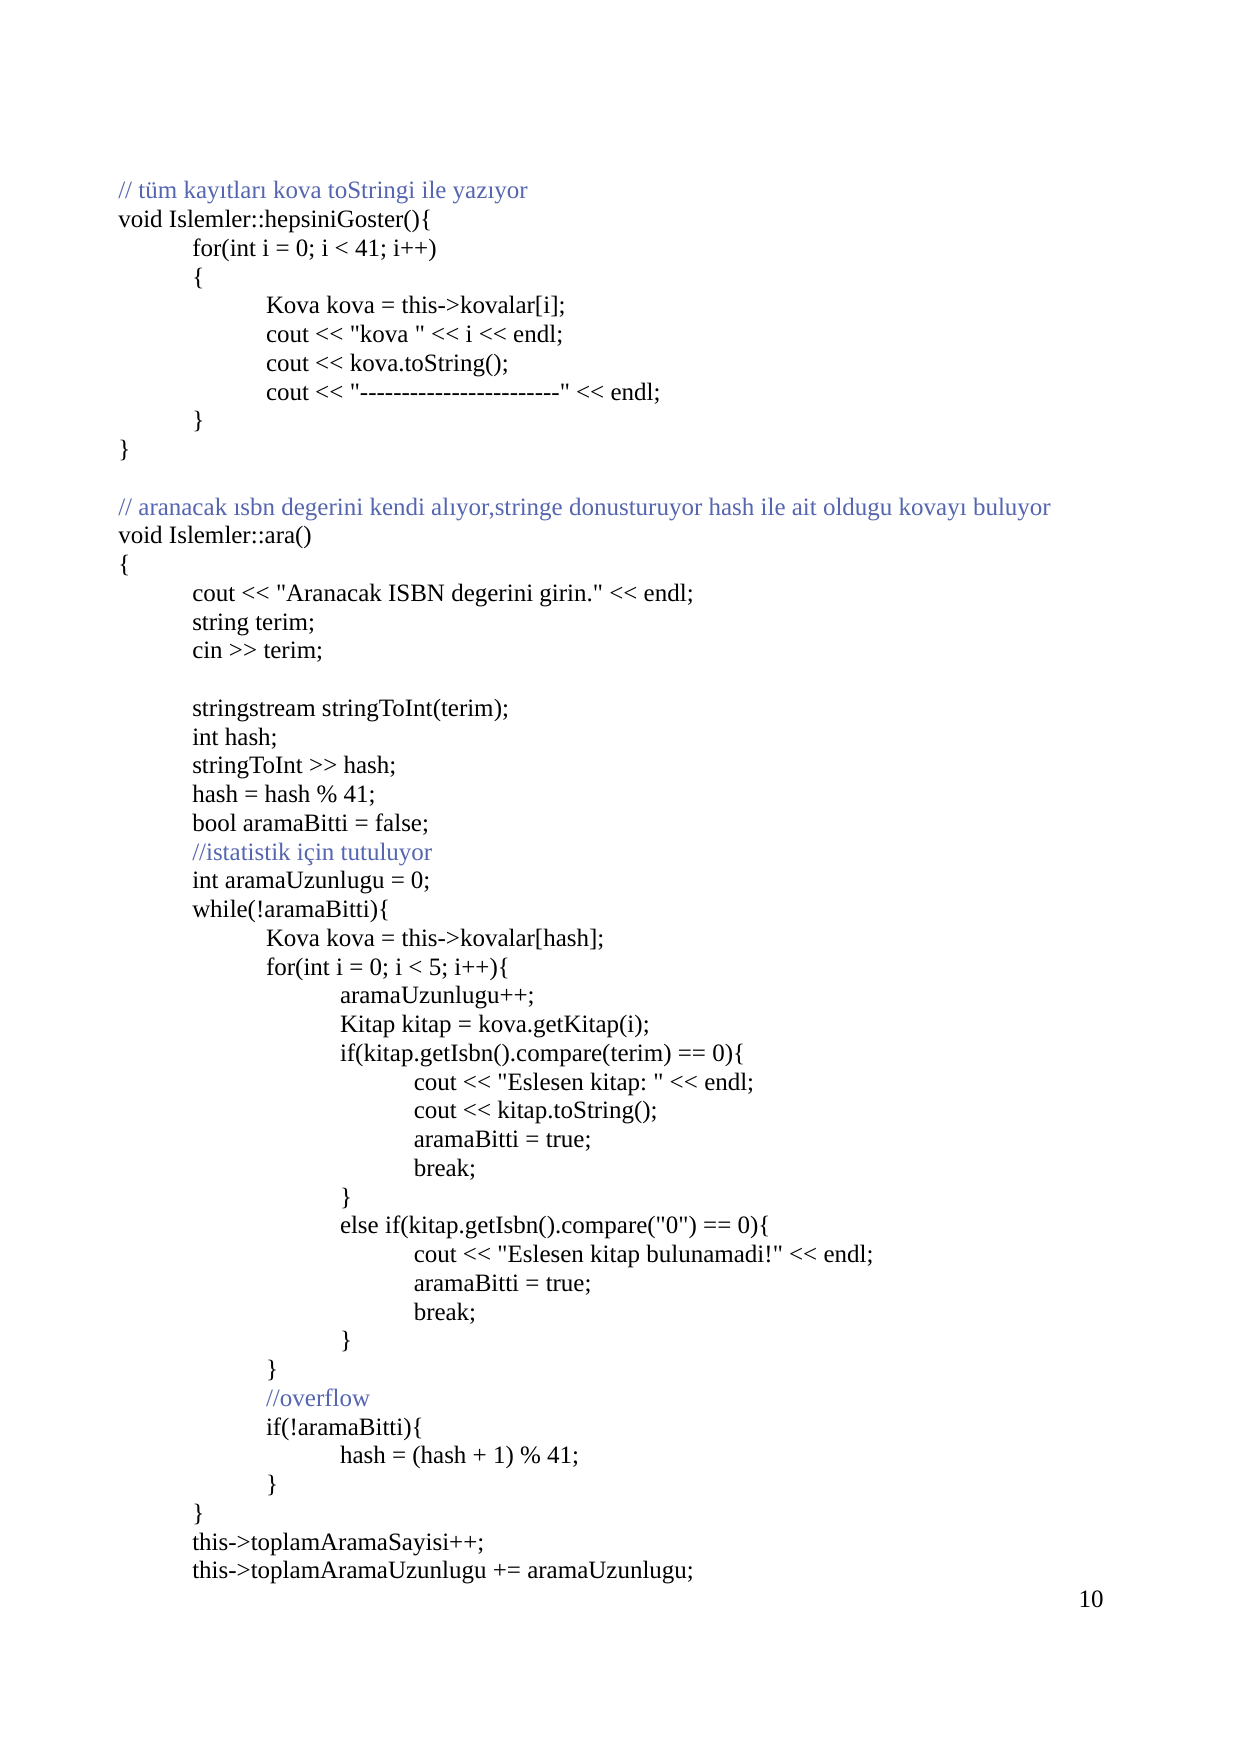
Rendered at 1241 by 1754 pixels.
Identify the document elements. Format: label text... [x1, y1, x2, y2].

text cout << "------------------------" << endl; [118, 377, 1122, 406]
text //overflow [118, 1383, 1122, 1412]
text Kitap kitap = kova.getKitap(i); [118, 1009, 1122, 1038]
text 10 [118, 1584, 1122, 1613]
text } [118, 1354, 1122, 1383]
text aramaUzunlugu++; [118, 981, 1122, 1009]
text int aramaUzunlugu = 0; [118, 866, 1122, 894]
text int hash; [118, 722, 1122, 751]
text } [118, 1182, 1122, 1211]
text this->toplamAramaUzunlugu += aramaUzunlugu; [118, 1556, 1122, 1584]
text bool aramaBitti = false; [118, 808, 1122, 837]
text } [118, 1498, 1122, 1527]
text void Islemler::ara() [118, 521, 1122, 549]
text break; [118, 1153, 1122, 1182]
text while(!aramaBitti){ [118, 894, 1122, 923]
text // tüm kayıtları kova toStringi ile yazıyor [118, 176, 1122, 204]
text hash = (hash + 1) % 41; [118, 1441, 1122, 1469]
text { [118, 262, 1122, 291]
text cout << "Eslesen kitap: " << endl; [118, 1067, 1122, 1096]
text cout << "kova " << i << endl; [118, 319, 1122, 348]
text for(int i = 0; i < 5; i++){ [118, 952, 1122, 981]
text Kova kova = this->kovalar[hash]; [118, 923, 1122, 952]
text cout << "Eslesen kitap bulunamadi!" << endl; [118, 1239, 1122, 1268]
text } [118, 406, 1122, 434]
text cout << kitap.toString(); [118, 1096, 1122, 1124]
text break; [118, 1297, 1122, 1326]
text if(kitap.getIsbn().compare(terim) == 0){ [118, 1038, 1122, 1067]
text Kova kova = this->kovalar[i]; [118, 291, 1122, 319]
text } [118, 434, 1122, 463]
text this->toplamAramaSayisi++; [118, 1527, 1122, 1556]
text stringToInt >> hash; [118, 751, 1122, 779]
text aramaBitti = true; [118, 1268, 1122, 1297]
text else if(kitap.getIsbn().compare("0") == 0){ [118, 1211, 1122, 1239]
text for(int i = 0; i < 41; i++) [118, 233, 1122, 262]
text hash = hash % 41; [118, 779, 1122, 808]
text cin >> terim; [118, 636, 1122, 664]
text //istatistik için tutuluyor [118, 837, 1122, 866]
text if(!aramaBitti){ [118, 1412, 1122, 1441]
text void Islemler::hepsiniGoster(){ [118, 204, 1122, 233]
text } [118, 1469, 1122, 1498]
text { [118, 549, 1122, 578]
text string terim; [118, 607, 1122, 636]
text // aranacak ısbn degerini kendi alıyor,stringe donusturuyor hash ile ait oldugu kovayı buluyor [118, 492, 1122, 521]
text aramaBitti = true; [118, 1124, 1122, 1153]
text stringstream stringToInt(terim); [118, 693, 1122, 722]
text } [118, 1326, 1122, 1354]
text cout << "Aranacak ISBN degerini girin." << endl; [118, 578, 1122, 607]
text cout << kova.toString(); [118, 348, 1122, 377]
